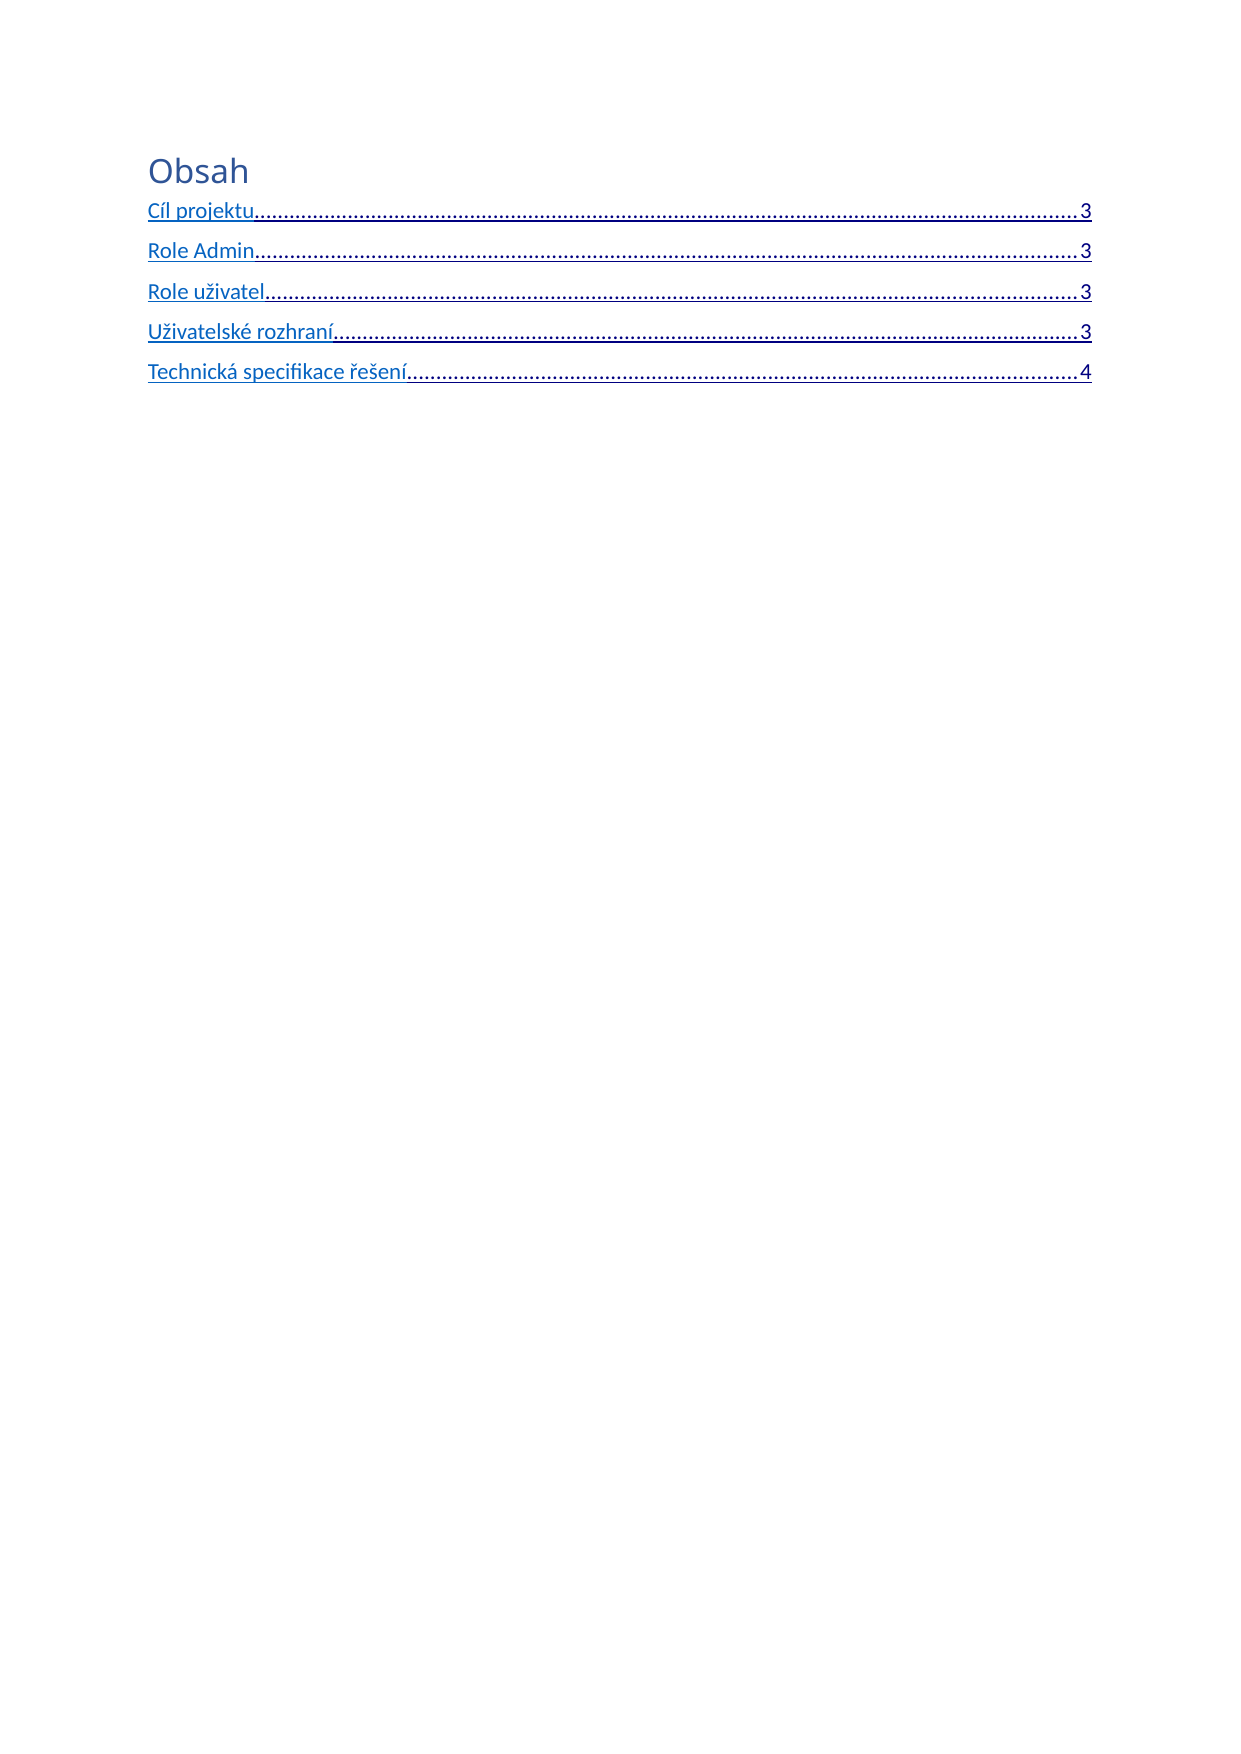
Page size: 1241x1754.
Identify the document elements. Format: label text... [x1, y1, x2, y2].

text Technická specifikace řešení 4 [148, 357, 1093, 385]
text Uživatelské rozhraní 3 [148, 317, 1093, 345]
text Cíl projektu 3 [148, 196, 1093, 224]
text Role uživatel 3 [148, 277, 1093, 305]
text Role Admin 3 [148, 236, 1093, 264]
text Obsah [148, 148, 1093, 193]
